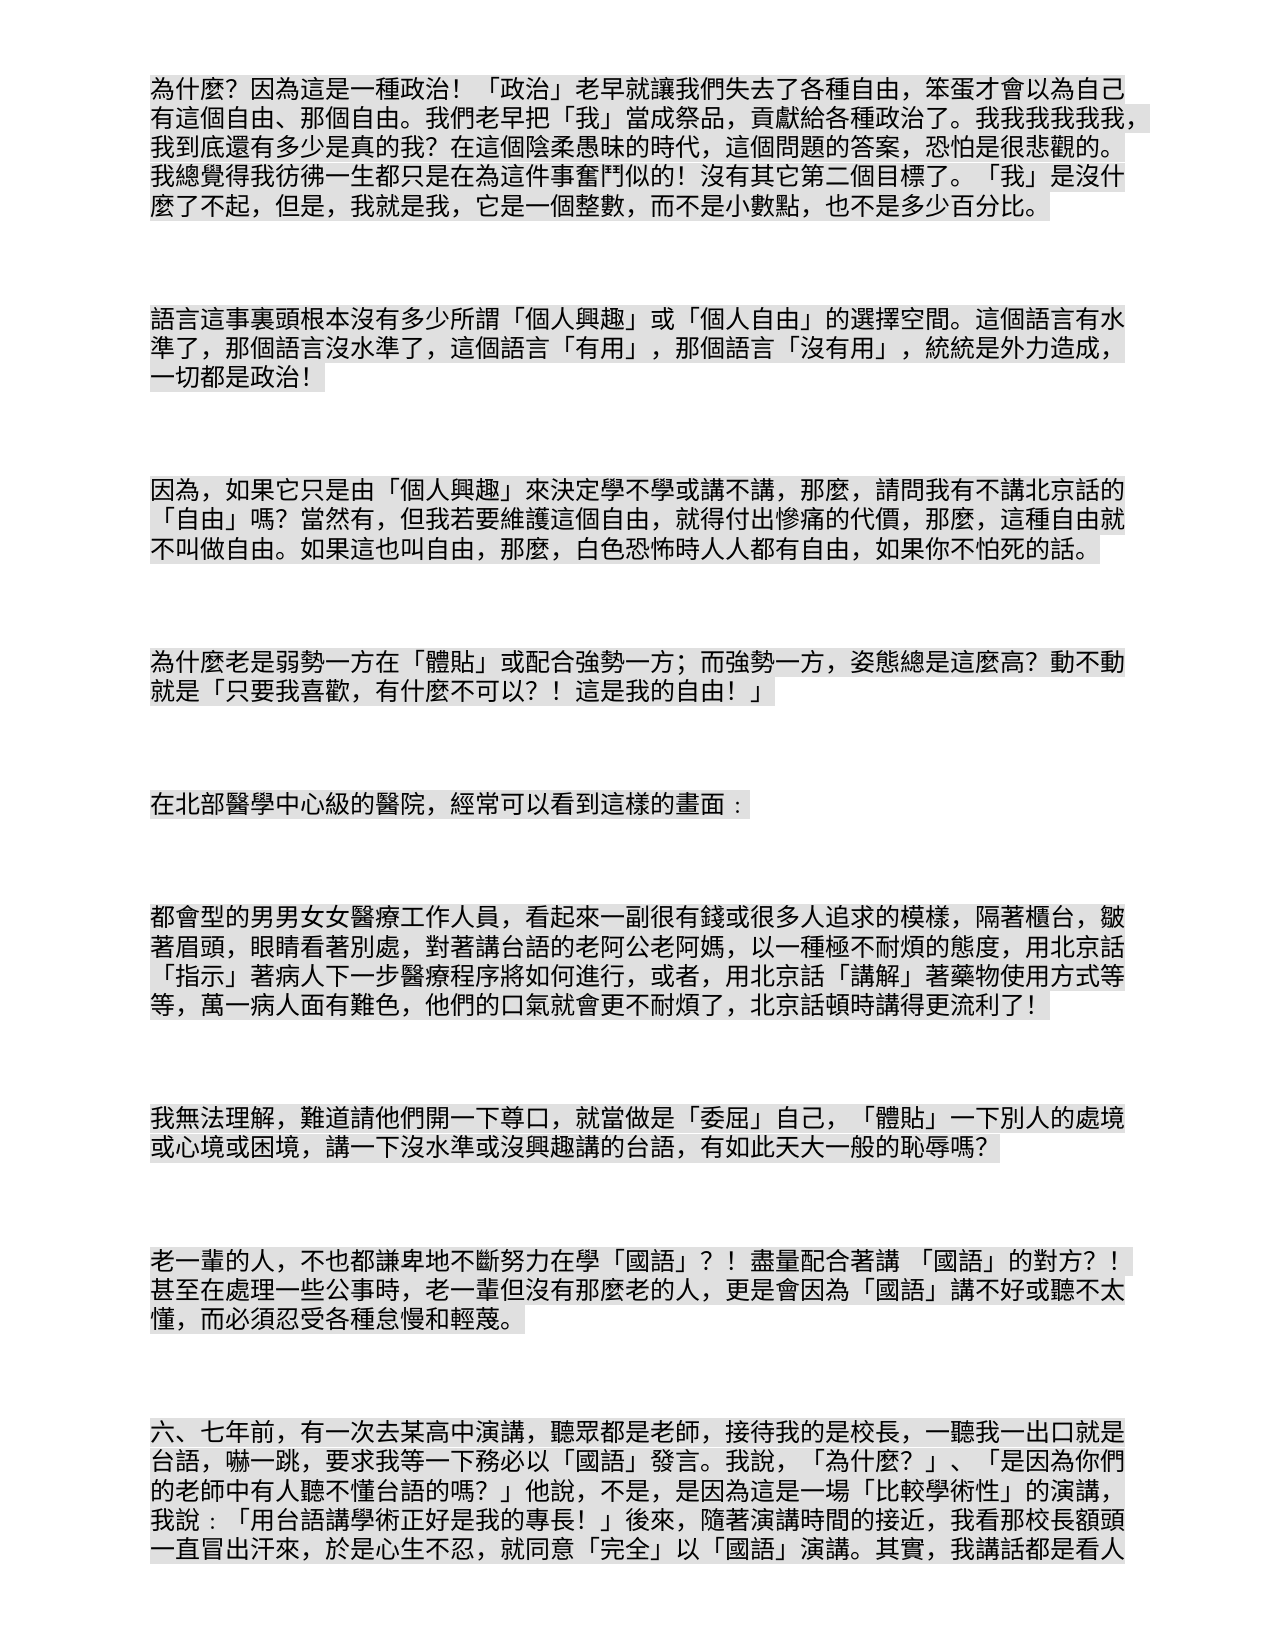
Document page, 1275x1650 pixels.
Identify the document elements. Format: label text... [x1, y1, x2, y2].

text 因為，如果它只是由「個人興趣」來決定學不學或講不講，那麼，請問我有不講北京話的「自由」嗎？當然有，但我若要維護這個自由，就得付出慘痛的代價，那麼，這種自由就不叫做自由。如果這也叫自由，那麼，白色恐怖時人人都有自由，如果你不怕死的話。 [150, 476, 1125, 564]
text 老一輩的人，不也都謙卑地不斷努力在學「國語」？！盡量配合著講 「國語」的對方？！甚至在處理一些公事時，老一輩但沒有那麼老的人，更是會因為「國語」講不好或聽不太懂，而必須忍受各種怠慢和輕蔑。 [150, 1247, 1125, 1334]
text 為什麼老是弱勢一方在「體貼」或配合強勢一方；而強勢一方，姿態總是這麼高？動不動就是「只要我喜歡，有什麼不可以？！這是我的自由！」 [150, 648, 1125, 706]
text 我無法理解，難道請他們開一下尊口，就當做是「委屈」自己，「體貼」一下別人的處境或心境或困境，講一下沒水準或沒興趣講的台語，有如此天大一般的恥辱嗎？ [150, 1104, 1125, 1163]
text 六、七年前，有一次去某高中演講，聽眾都是老師，接待我的是校長，一聽我一出口就是台語，嚇一跳，要求我等一下務必以「國語」發言。我說，「為什麼？」、「是因為你們的老師中有人聽不懂台語的嗎？」他說，不是，是因為這是一場「比較學術性」的演講，我說﹕「用台語講學術正好是我的專長！」後來，隨著演講時間的接近，我看那校長額頭一直冒出汗來，於是心生不忍，就同意「完全」以「國語」演講。其實，我講話都是看人 [150, 1418, 1125, 1564]
text 語言這事裏頭根本沒有多少所謂「個人興趣」或「個人自由」的選擇空間。這個語言有水準了，那個語言沒水準了，這個語言「有用」，那個語言「沒有用」，統統是外力造成，一切都是政治！ [150, 305, 1125, 392]
text 為什麼？因為這是一種政治！「政治」老早就讓我們失去了各種自由，笨蛋才會以為自己有這個自由、那個自由。我們老早把「我」當成祭品，貢獻給各種政治了。我我我我我我，我到底還有多少是真的我？在這個陰柔愚昧的時代，這個問題的答案，恐怕是很悲觀的。我總覺得我彷彿一生都只是在為這件事奮鬥似的！沒有其它第二個目標了。「我」是沒什麼了不起，但是，我就是我，它是一個整數，而不是小數點，也不是多少百分比。 [150, 75, 1125, 221]
text 在北部醫學中心級的醫院，經常可以看到這樣的畫面﹕ [150, 790, 1125, 819]
text 都會型的男男女女醫療工作人員，看起來一副很有錢或很多人追求的模樣，隔著櫃台，皺著眉頭，眼睛看著別處，對著講台語的老阿公老阿媽，以一種極不耐煩的態度，用北京話「指示」著病人下一步醫療程序將如何進行，或者，用北京話「講解」著藥物使用方式等等，萬一病人面有難色，他們的口氣就會更不耐煩了，北京話頓時講得更流利了！ [150, 904, 1125, 1020]
